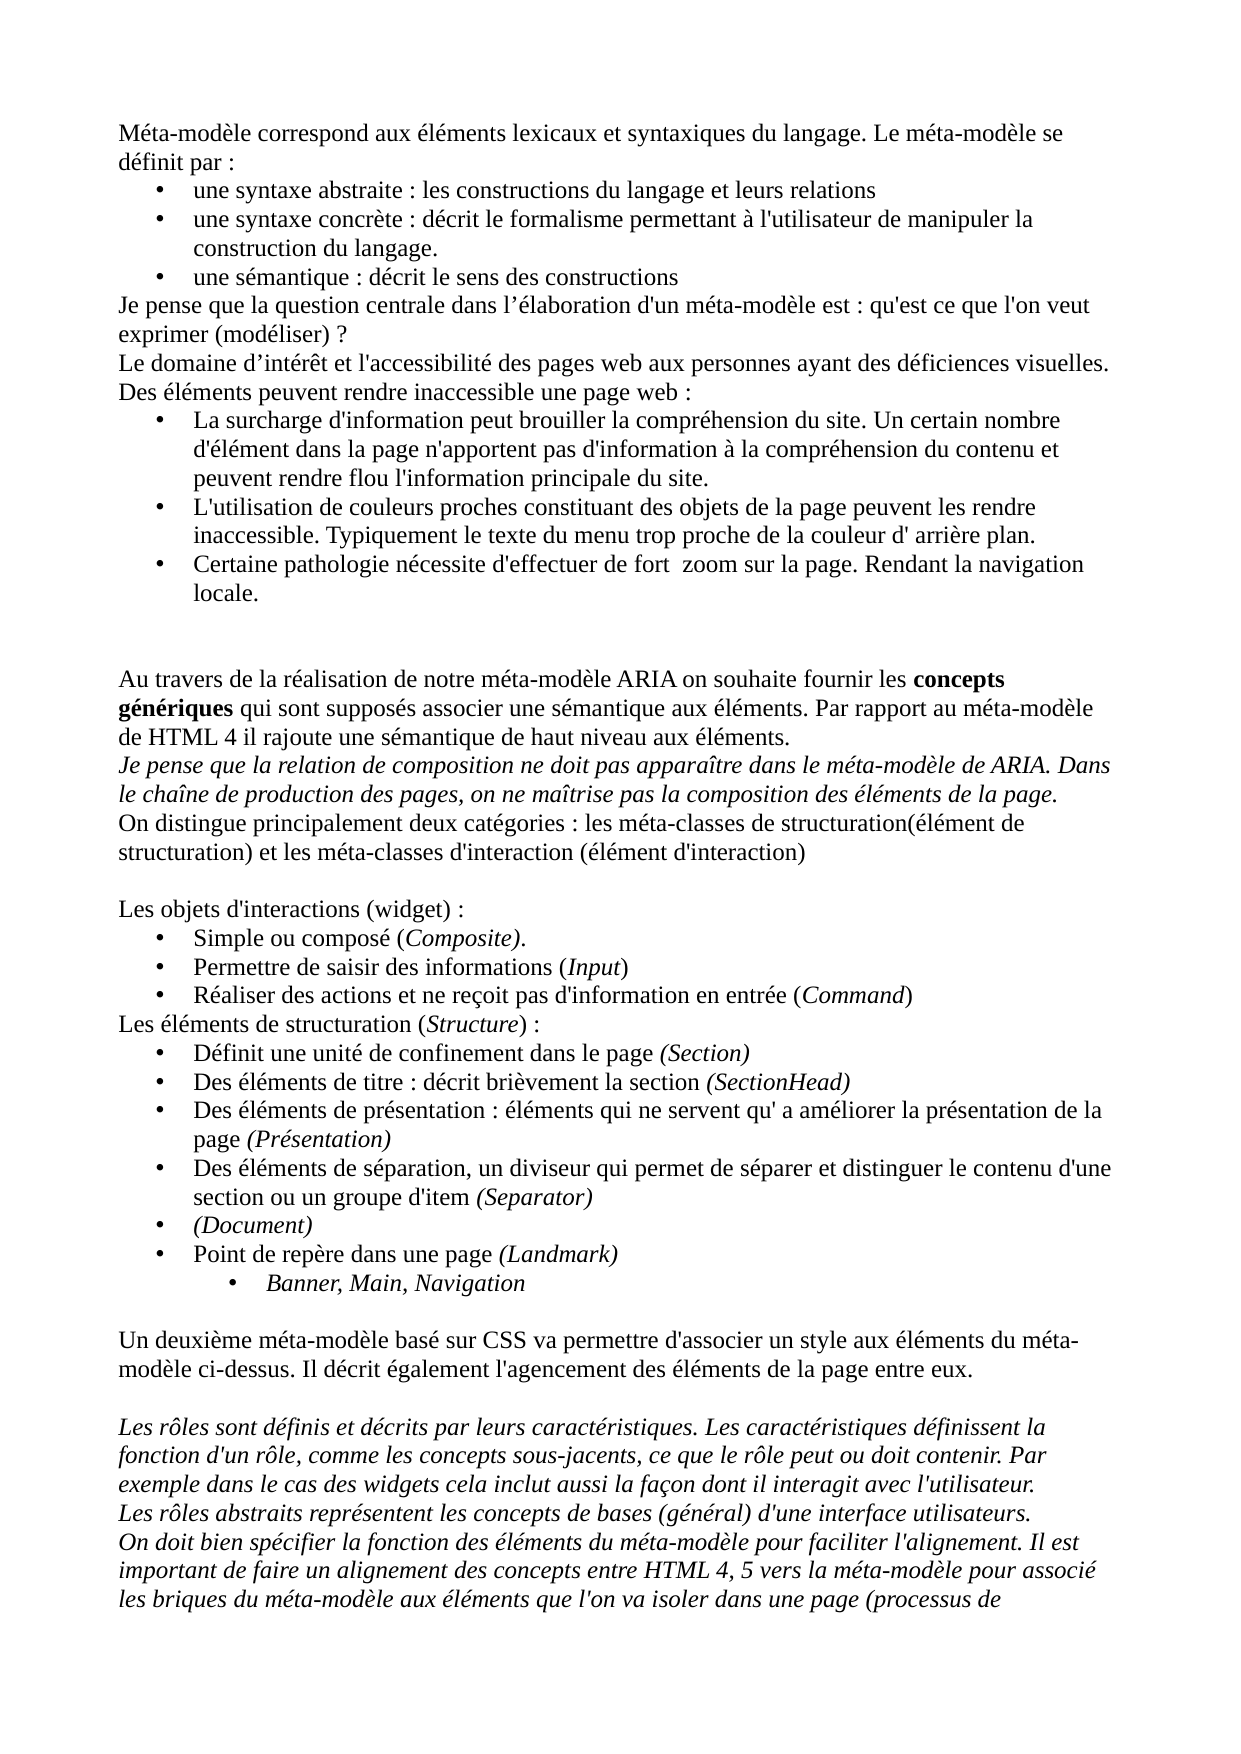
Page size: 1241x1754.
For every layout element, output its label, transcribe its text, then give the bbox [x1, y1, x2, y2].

text Je pense que la question centrale dans l’élaboration d'un méta-modèle est : qu'est ce que l'on veut exprimer (modéliser) ? [118, 291, 1122, 348]
text Les rôles abstraits représentent les concepts de bases (général) d'une interface utilisateurs. [118, 1498, 1122, 1527]
text Les éléments de structuration (Structure) : [118, 1009, 1122, 1038]
text On distingue principalement deux catégories : les méta-classes de structuration(élément de structuration) et les méta-classes d'interaction (élément d'interaction) [118, 808, 1122, 866]
list Les rôles sont définis et décrits par leurs caractéristiques. Les caractéristiques définissent la fonction d'un rôle, comme les concepts sous-jacents, ce que le rôle peut ou doit contenir. Par exemple dans le cas des widgets cela inclut aussi la façon dont il interagit avec l'utilisateur. [81, 1412, 1122, 1498]
list Des éléments de séparation, un diviseur qui permet de séparer et distinguer le contenu d'une section ou un groupe d'item (Separator) [156, 1153, 1122, 1211]
text Un deuxième méta-modèle basé sur CSS va permettre d'associer un style aux éléments du méta-modèle ci-dessus. Il décrit également l'agencement des éléments de la page entre eux. [118, 1326, 1122, 1383]
list (Document) [156, 1211, 1122, 1239]
list Des éléments de titre : décrit brièvement la section (SectionHead) [156, 1067, 1122, 1096]
list Point de repère dans une page (Landmark) [156, 1239, 1122, 1268]
text Je pense que la relation de composition ne doit pas apparaître dans le méta-modèle de ARIA. Dans le chaîne de production des pages, on ne maîtrise pas la composition des éléments de la page. [118, 751, 1122, 808]
list Des éléments de présentation : éléments qui ne servent qu' a améliorer la présentation de la page (Présentation) [156, 1096, 1122, 1153]
text Méta-modèle correspond aux éléments lexicaux et syntaxiques du langage. Le méta-modèle se définit par : [118, 118, 1122, 176]
text Au travers de la réalisation de notre méta-modèle ARIA on souhaite fournir les concepts génériques qui sont supposés associer une sémantique aux éléments. Par rapport au méta-modèle de HTML 4 il rajoute une sémantique de haut niveau aux éléments. [118, 664, 1122, 751]
list Certaine pathologie nécessite d'effectuer de fort zoom sur la page. Rendant la navigation locale. [156, 549, 1122, 607]
list L'utilisation de couleurs proches constituant des objets de la page peuvent les rendre inaccessible. Typiquement le texte du menu trop proche de la couleur d' arrière plan. [156, 492, 1122, 549]
list Définit une unité de confinement dans le page (Section) [156, 1038, 1122, 1067]
list une syntaxe abstraite : les constructions du langage et leurs relations [156, 176, 1122, 204]
list Permettre de saisir des informations (Input) [156, 952, 1122, 981]
list une syntaxe concrète : décrit le formalisme permettant à l'utilisateur de manipuler la construction du langage. [156, 204, 1122, 262]
text On doit bien spécifier la fonction des éléments du méta-modèle pour faciliter l'alignement. Il est important de faire un alignement des concepts entre HTML 4, 5 vers la méta-modèle pour associé les briques du méta-modèle aux éléments que l'on va isoler dans une page (processus de [118, 1527, 1122, 1613]
text Les objets d'interactions (widget) : [118, 894, 1122, 923]
list La surcharge d'information peut brouiller la compréhension du site. Un certain nombre d'élément dans la page n'apportent pas d'information à la compréhension du contenu et peuvent rendre flou l'information principale du site. [156, 406, 1122, 492]
list une sémantique : décrit le sens des constructions [156, 262, 1122, 291]
list Réaliser des actions et ne reçoit pas d'information en entrée (Command) [156, 981, 1122, 1009]
text Le domaine d’intérêt et l'accessibilité des pages web aux personnes ayant des déficiences visuelles. Des éléments peuvent rendre inaccessible une page web : [118, 348, 1122, 406]
list Banner, Main, Navigation [228, 1268, 1122, 1297]
list Simple ou composé (Composite). [156, 923, 1122, 952]
